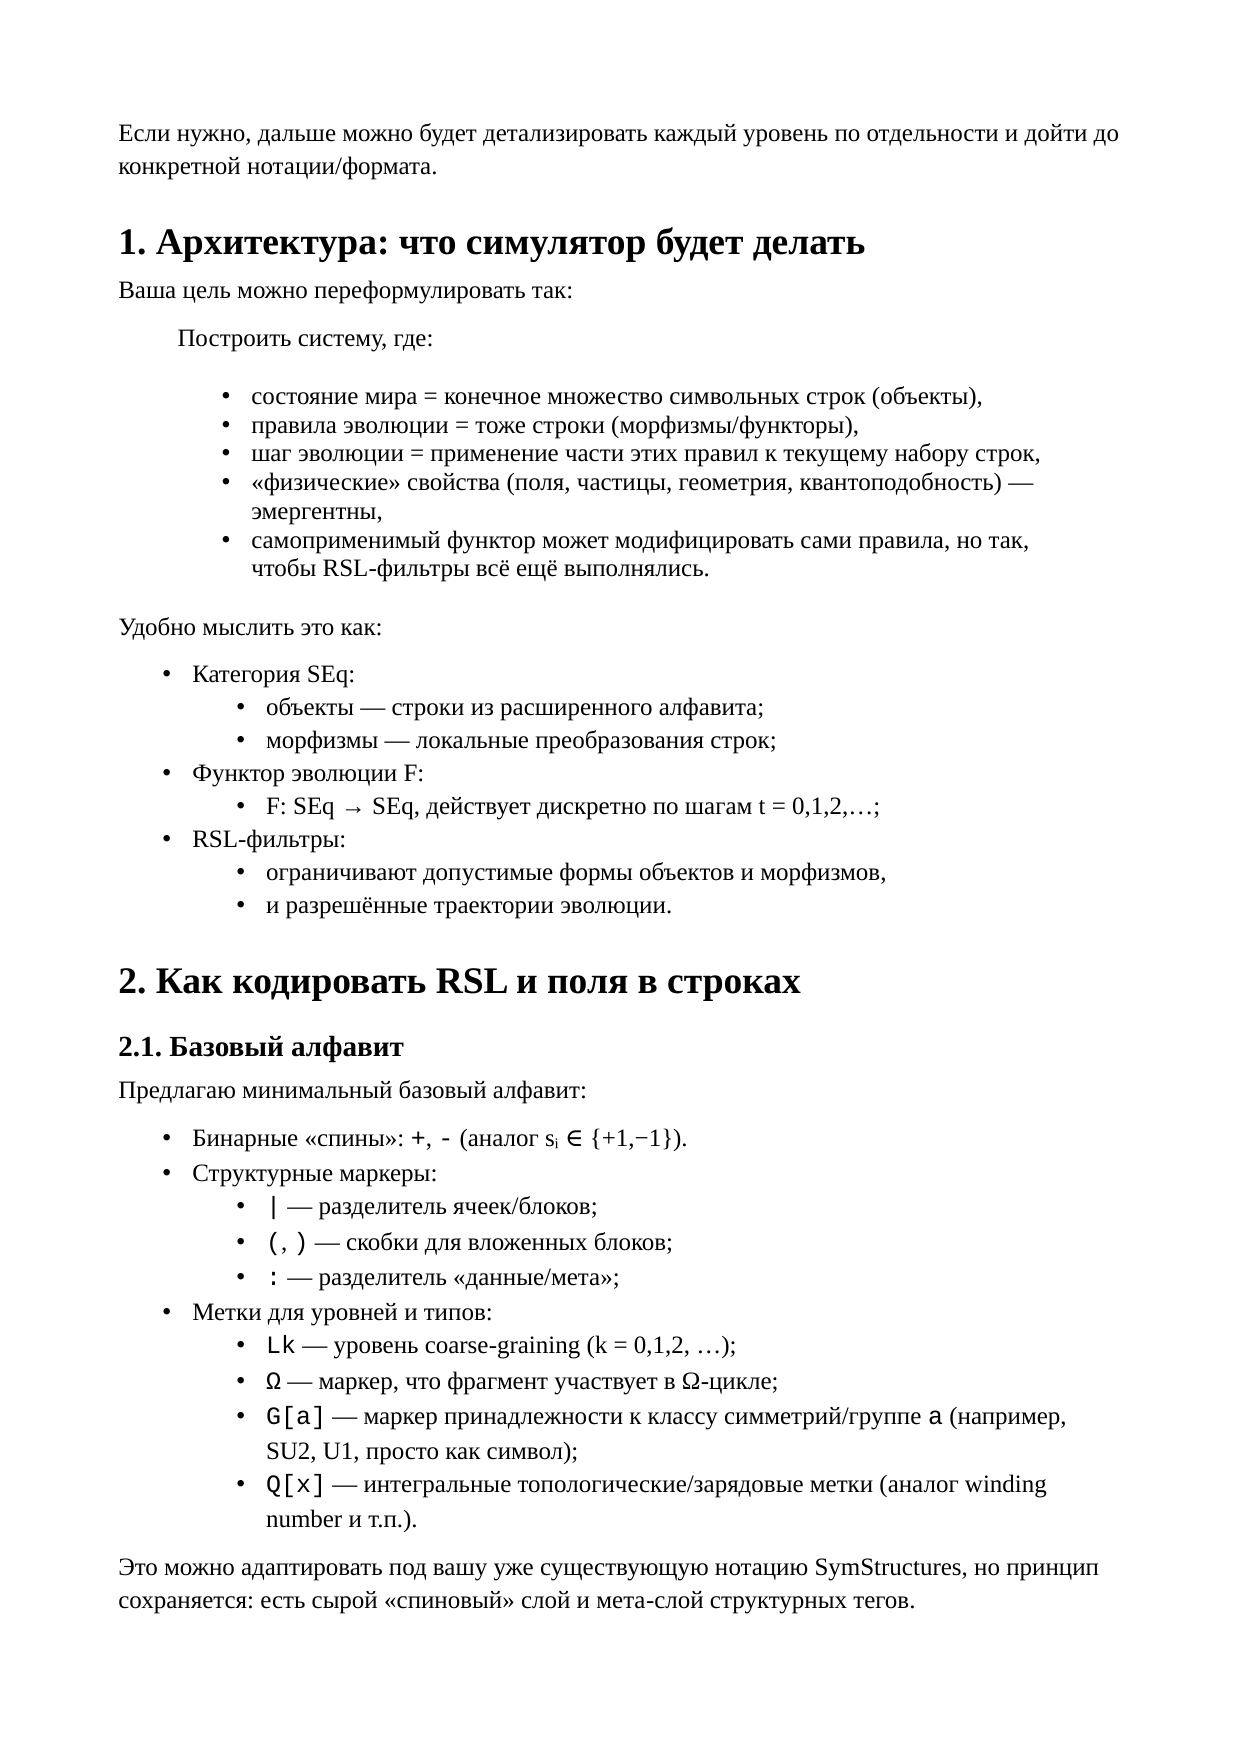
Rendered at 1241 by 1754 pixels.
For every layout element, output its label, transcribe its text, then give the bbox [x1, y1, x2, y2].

text Если нужно, дальше можно будет детализировать каждый уровень по отдельности и дойти до конкретной нотации/формата. [118, 118, 1122, 180]
list «физические» свойства (поля, частицы, геометрия, квантоподобность) — эмергентны, [222, 467, 1063, 525]
list морфизмы — локальные преобразования строк; [236, 725, 1122, 754]
list RSL‑фильтры: [162, 824, 1122, 853]
list Ω — маркер, что фрагмент участвует в Ω‑цикле; [236, 1366, 1122, 1397]
text Предлагаю минимальный базовый алфавит: [118, 1075, 1122, 1104]
list G[a] — маркер принадлежности к классу симметрий/группе a (например, SU2, U1, просто как символ); [236, 1401, 1122, 1465]
subtitle 2.1. Базовый алфавит [118, 1029, 1122, 1063]
list Функтор эволюции F: [162, 758, 1122, 787]
list F: SEq → SEq, действует дискретно по шагам t = 0,1,2,…; [236, 791, 1122, 820]
text Это можно адаптировать под вашу уже существующую нотацию SymStructures, но принцип сохраняется: есть сырой «спиновый» слой и мета‑слой структурных тегов. [118, 1552, 1122, 1614]
list объекты — строки из расширенного алфавита; [236, 692, 1122, 721]
list (, ) — скобки для вложенных блоков; [236, 1227, 1122, 1257]
list Категория SEq: [162, 659, 1122, 688]
list ограничивают допустимые формы объектов и морфизмов, [236, 857, 1122, 886]
subtitle 1. Архитектура: что симулятор будет делать [118, 219, 1122, 263]
list Бинарные «спины»: +, - (аналог sᵢ ∈ {+1,−1}). [162, 1123, 1122, 1154]
list самоприменимый функтор может модифицировать сами правила, но так, чтобы RSL‑фильтры всё ещё выполнялись. [222, 525, 1063, 582]
list : — разделитель «данные/мета»; [236, 1262, 1122, 1293]
list правила эволюции = тоже строки (морфизмы/функторы), [222, 410, 1063, 438]
list состояние мира = конечное множество символьных строк (объекты), [222, 381, 1063, 410]
list Структурные маркеры: [162, 1158, 1122, 1187]
list и разрешённые траектории эволюции. [236, 891, 1122, 919]
list | — разделитель ячеек/блоков; [236, 1191, 1122, 1222]
list Метки для уровней и типов: [162, 1297, 1122, 1326]
text Ваша цель можно переформулировать так: [118, 275, 1122, 304]
list Q[x] — интегральные топологические/зарядовые метки (аналог winding number и т.п.). [236, 1469, 1122, 1533]
subtitle 2. Как кодировать RSL и поля в строках [118, 959, 1122, 1002]
list Lk — уровень coarse‑graining (k = 0,1,2, …); [236, 1331, 1122, 1361]
text Построить систему, где: [177, 323, 1063, 352]
text Удобно мыслить это как: [118, 612, 1122, 641]
list шаг эволюции = применение части этих правил к текущему набору строк, [222, 438, 1063, 467]
